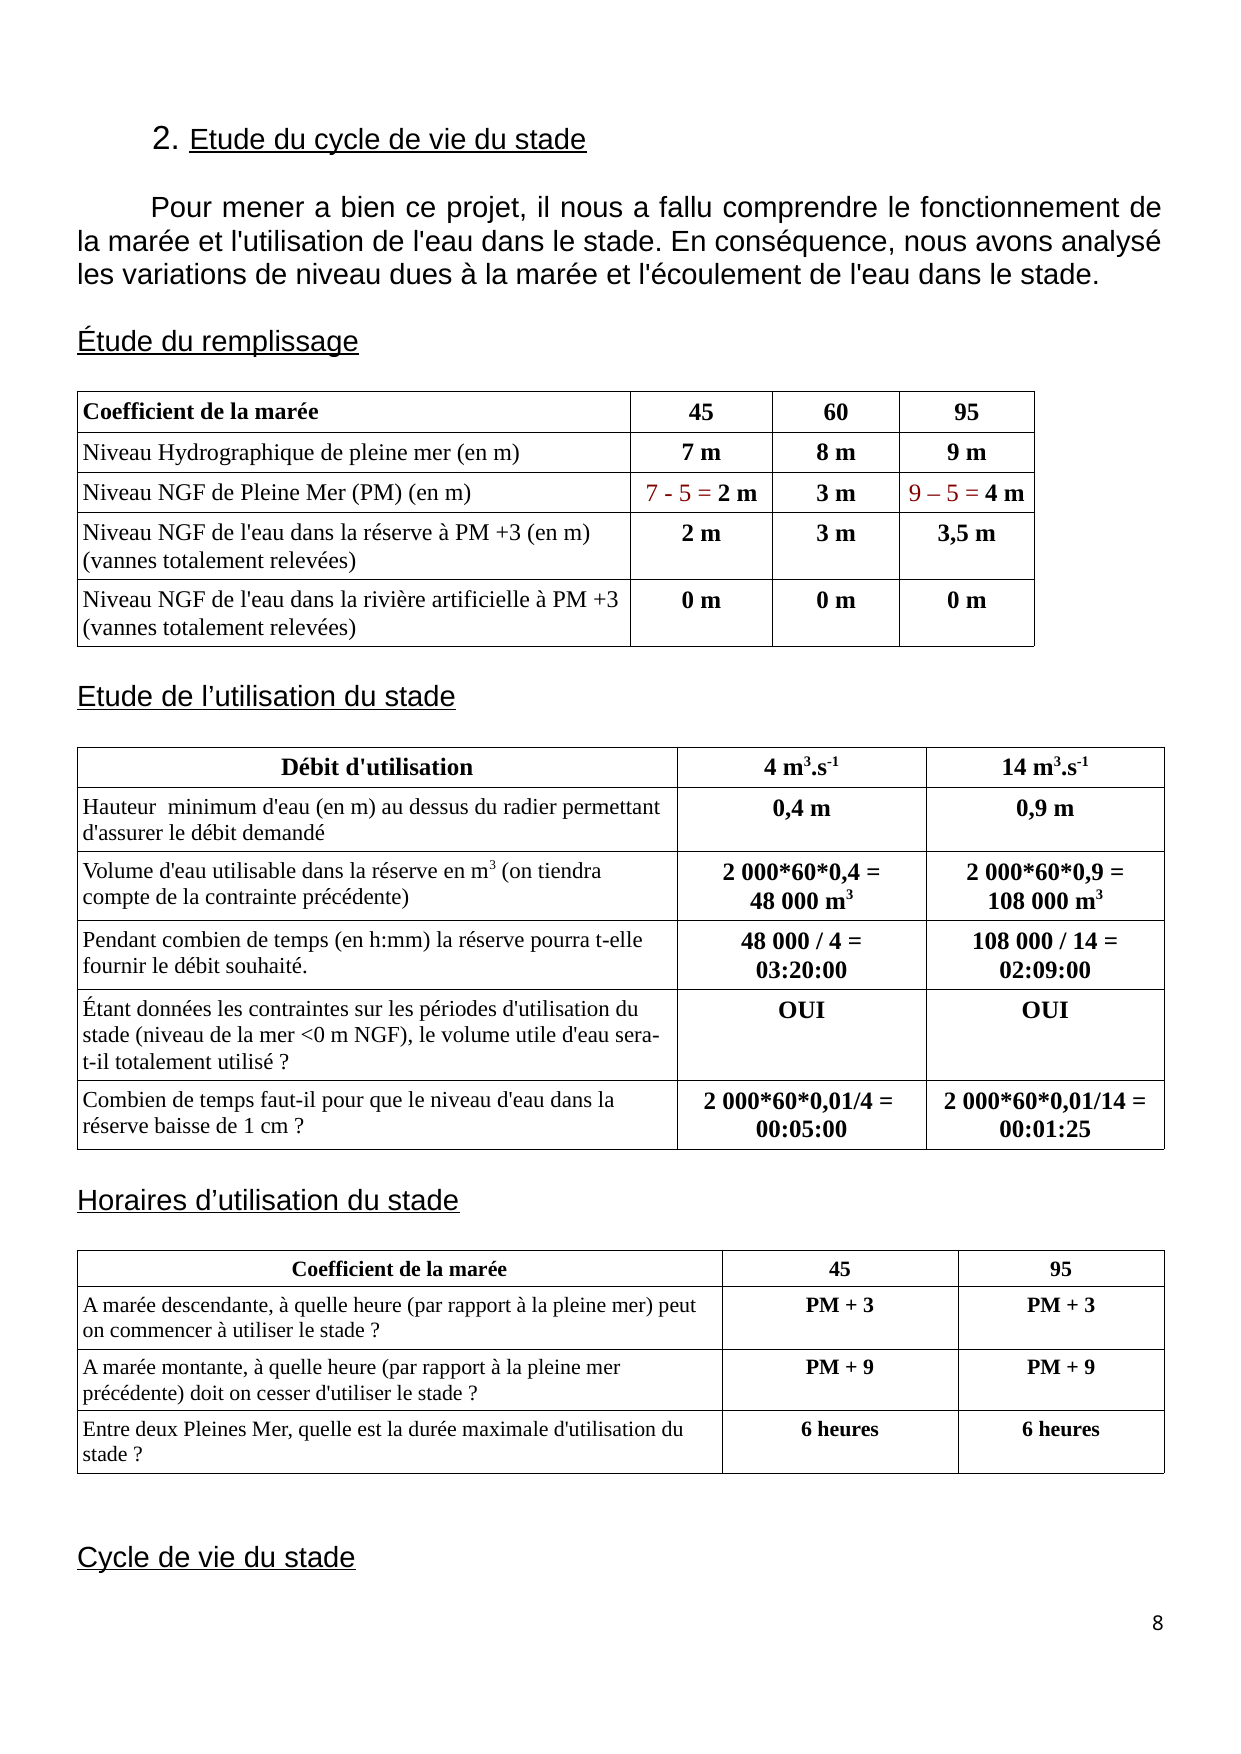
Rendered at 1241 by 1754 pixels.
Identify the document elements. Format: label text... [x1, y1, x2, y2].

table_header 14 m3.s-1 [927, 748, 1164, 787]
table_cell Combien de temps faut-il pour que le niveau d'eau dans la réserve baisse de 1 cm ? [78, 1081, 677, 1149]
table_cell 3 m [773, 513, 899, 579]
table_cell 2 m [631, 513, 772, 579]
table_cell 6 heures [723, 1411, 958, 1472]
list Etude du cycle de vie du stade [152, 118, 1163, 157]
text Horaires d’utilisation du stade [77, 1183, 1163, 1216]
table_cell PM + 9 [959, 1350, 1164, 1410]
text Etude de l’utilisation du stade [77, 679, 1163, 713]
table_cell 2 000*60*0,9 = 108 000 m3 [927, 852, 1164, 920]
table_cell Niveau NGF de l'eau dans la réserve à PM +3 (en m) (vannes totalement relevées) [78, 513, 630, 579]
table_cell OUI [927, 990, 1164, 1080]
table_cell 2 000*60*0,4 = 48 000 m3 [678, 852, 926, 920]
table_header Coefficient de la marée [78, 1251, 722, 1286]
table_cell 0 m [631, 580, 772, 646]
table_cell 3 m [773, 473, 899, 512]
table_cell PM + 3 [959, 1287, 1164, 1348]
table_cell A marée montante, à quelle heure (par rapport à la pleine mer précédente) doit on cesser d'utiliser le stade ? [78, 1350, 722, 1410]
table_cell 48 000 / 4 = 03:20:00 [678, 921, 926, 989]
table_header 45 [631, 392, 772, 432]
text Cycle de vie du stade [77, 1539, 1163, 1573]
table_header Débit d'utilisation [78, 748, 677, 787]
table_header Coefficient de la marée [78, 392, 630, 432]
table_cell 9 – 5 = 4 m [900, 473, 1034, 512]
table_cell 7 - 5 = 2 m [631, 473, 772, 512]
table_cell 8 m [773, 433, 899, 472]
table_header 95 [900, 392, 1034, 432]
table_header 4 m3.s-1 [678, 748, 926, 787]
text Pour mener a bien ce projet, il nous a fallu comprendre le fonctionnement de la marée et l'utilisation de l'eau dans le stade. En conséquence, nous avons analysé les variations de niveau dues à la marée et l'écoulement de l'eau dans le stade. [77, 190, 1163, 291]
table_cell Niveau NGF de l'eau dans la rivière artificielle à PM +3 (vannes totalement relevées) [78, 580, 630, 646]
table_cell PM + 3 [723, 1287, 958, 1348]
table_cell Pendant combien de temps (en h:mm) la réserve pourra t-elle fournir le débit souhaité. [78, 921, 677, 989]
table_cell A marée descendante, à quelle heure (par rapport à la pleine mer) peut on commencer à utiliser le stade ? [78, 1287, 722, 1348]
table_cell Niveau Hydrographique de pleine mer (en m) [78, 433, 630, 472]
table_cell 7 m [631, 433, 772, 472]
text Étude du remplissage [77, 324, 1163, 358]
table_cell Entre deux Pleines Mer, quelle est la durée maximale d'utilisation du stade ? [78, 1411, 722, 1472]
table_cell 0 m [773, 580, 899, 646]
table_cell Hauteur minimum d'eau (en m) au dessus du radier permettant d'assurer le débit demandé [78, 788, 677, 851]
table_header 45 [723, 1251, 958, 1286]
table_cell 2 000*60*0,01/14 = 00:01:25 [927, 1081, 1164, 1149]
table_cell 0,4 m [678, 788, 926, 851]
table_cell Étant données les contraintes sur les périodes d'utilisation du stade (niveau de la mer <0 m NGF), le volume utile d'eau sera-t-il totalement utilisé ? [78, 990, 677, 1080]
table_cell Niveau NGF de Pleine Mer (PM) (en m) [78, 473, 630, 512]
table_cell 3,5 m [900, 513, 1034, 579]
table_cell OUI [678, 990, 926, 1080]
table_cell 9 m [900, 433, 1034, 472]
table_cell 0,9 m [927, 788, 1164, 851]
table_cell 108 000 / 14 = 02:09:00 [927, 921, 1164, 989]
table_cell 0 m [900, 580, 1034, 646]
table_header 95 [959, 1251, 1164, 1286]
table_cell PM + 9 [723, 1350, 958, 1410]
table_cell 2 000*60*0,01/4 = 00:05:00 [678, 1081, 926, 1149]
table_cell Volume d'eau utilisable dans la réserve en m3 (on tiendra compte de la contrainte précédente) [78, 852, 677, 920]
table_header 60 [773, 392, 899, 432]
table_cell 6 heures [959, 1411, 1164, 1472]
